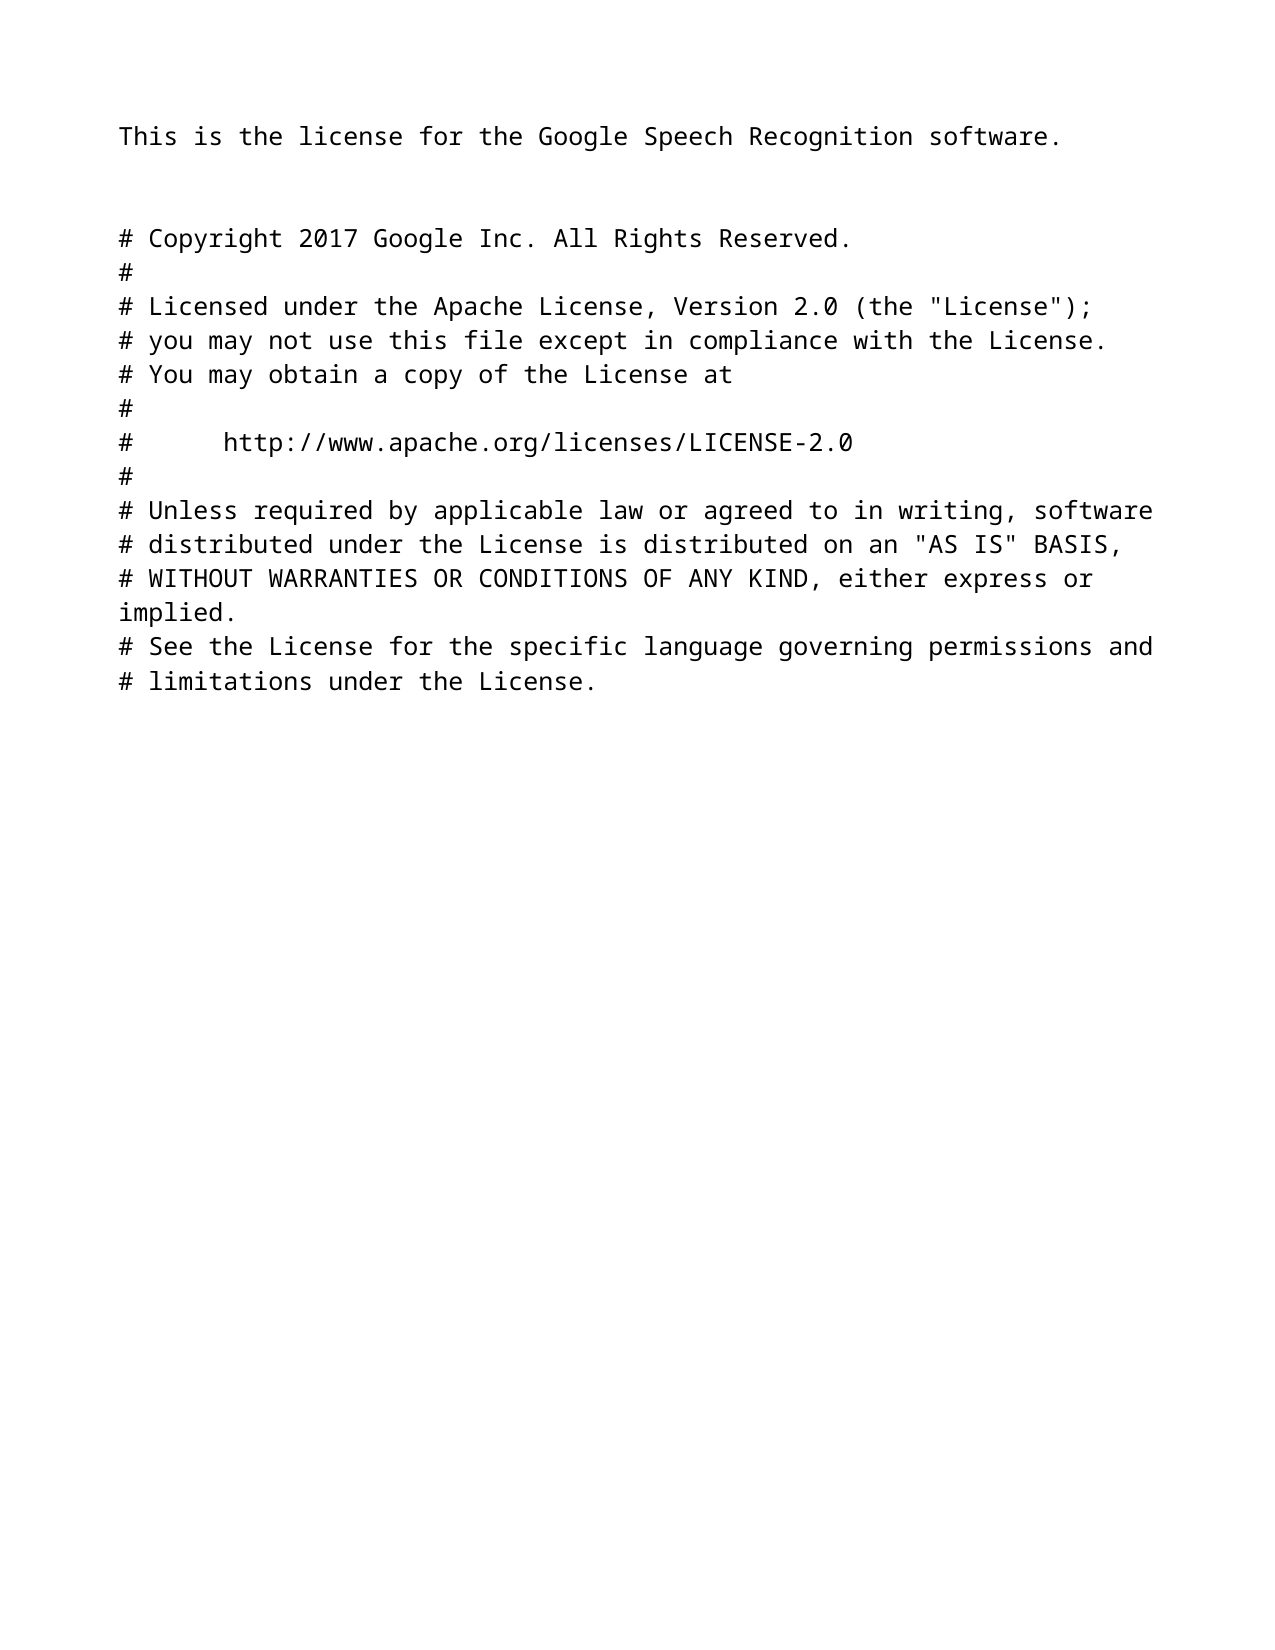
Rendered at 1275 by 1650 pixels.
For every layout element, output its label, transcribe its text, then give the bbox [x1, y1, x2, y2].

text # you may not use this file except in compliance with the License. [118, 322, 1157, 357]
text # WITHOUT WARRANTIES OR CONDITIONS OF ANY KIND, either express or implied. [118, 561, 1157, 629]
text # http://www.apache.org/licenses/LICENSE-2.0 [118, 425, 1157, 459]
text # [118, 254, 1157, 288]
text # [118, 459, 1157, 493]
text This is the license for the Google Speech Recognition software. [118, 118, 1157, 152]
text # Unless required by applicable law or agreed to in writing, software [118, 493, 1157, 527]
text # You may obtain a copy of the License at [118, 357, 1157, 391]
text # distributed under the License is distributed on an "AS IS" BASIS, [118, 527, 1157, 561]
text # [118, 391, 1157, 425]
text # Copyright 2017 Google Inc. All Rights Reserved. [118, 220, 1157, 254]
text # See the License for the specific language governing permissions and [118, 629, 1157, 663]
text # Licensed under the Apache License, Version 2.0 (the "License"); [118, 288, 1157, 322]
text # limitations under the License. [118, 663, 1157, 697]
